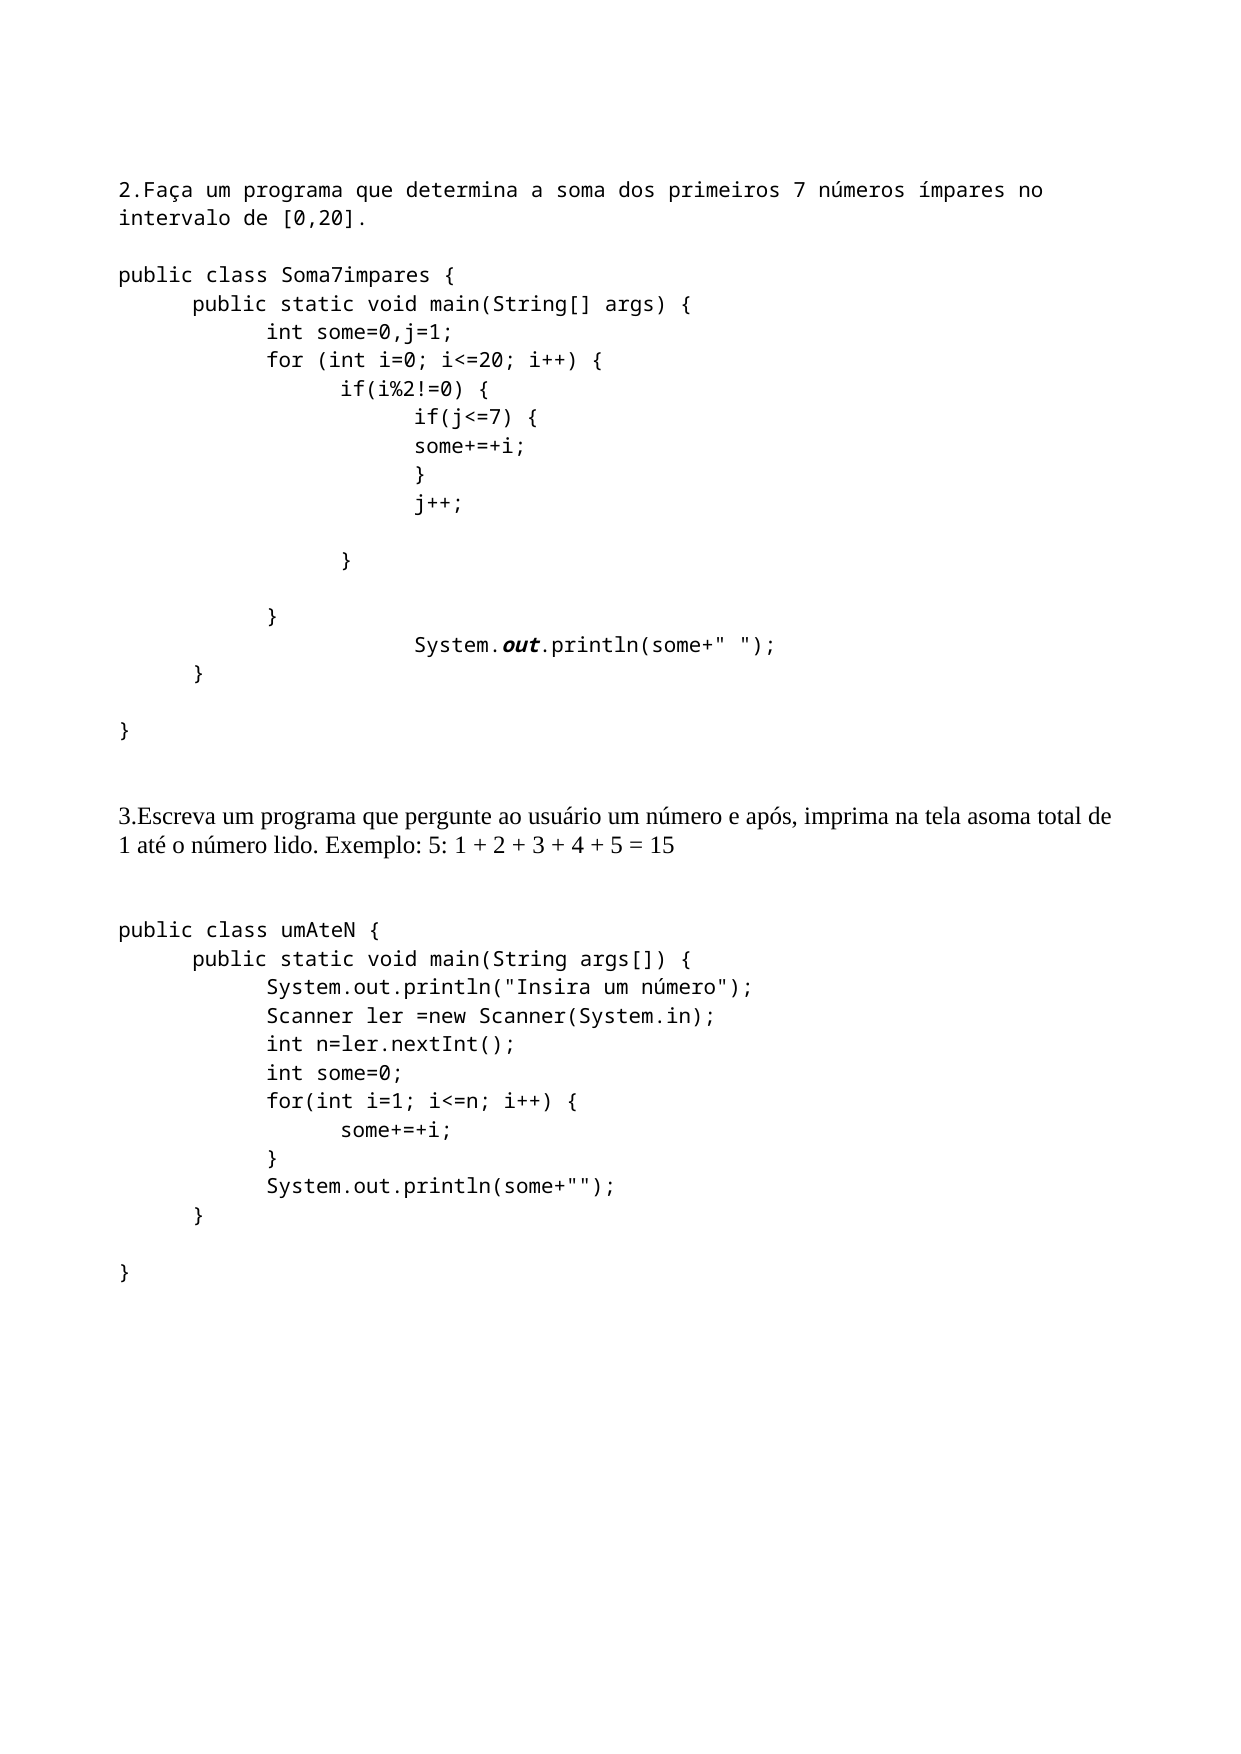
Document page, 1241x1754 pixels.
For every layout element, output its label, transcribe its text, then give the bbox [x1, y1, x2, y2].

text some+=+i; [118, 1115, 1122, 1143]
text } [118, 1257, 1122, 1285]
text for (int i=0; i<=20; i++) { [118, 346, 1122, 374]
text for(int i=1; i<=n; i++) { [118, 1086, 1122, 1115]
text if(i%2!=0) { [118, 374, 1122, 402]
text int some=0; [118, 1058, 1122, 1086]
text } [118, 715, 1122, 744]
text public class umAteN { [118, 916, 1122, 944]
text } [118, 459, 1122, 488]
text some+=+i; [118, 431, 1122, 459]
text if(j<=7) { [118, 402, 1122, 431]
text } [118, 1143, 1122, 1172]
text System.out.println(some+" "); [118, 630, 1122, 658]
text j++; [118, 488, 1122, 516]
text public static void main(String args[]) { [118, 944, 1122, 972]
text System.out.println(some+""); [118, 1172, 1122, 1200]
text 3.Escreva um programa que pergunte ao usuário um número e após, imprima na tela asoma total de 1 até o número lido. Exemplo: 5: 1 + 2 + 3 + 4 + 5 = 15 [118, 801, 1122, 859]
text public static void main(String[] args) { [118, 289, 1122, 317]
text } [118, 545, 1122, 573]
text } [118, 602, 1122, 630]
text public class Soma7impares { [118, 260, 1122, 289]
text } [118, 658, 1122, 687]
text 2.Faça um programa que determina a soma dos primeiros 7 números ímpares no intervalo de [0,20]. [118, 175, 1122, 232]
text } [118, 1200, 1122, 1228]
text int some=0,j=1; [118, 317, 1122, 346]
text int n=ler.nextInt(); [118, 1029, 1122, 1058]
text Scanner ler =new Scanner(System.in); [118, 1001, 1122, 1029]
text System.out.println("Insira um número"); [118, 972, 1122, 1001]
